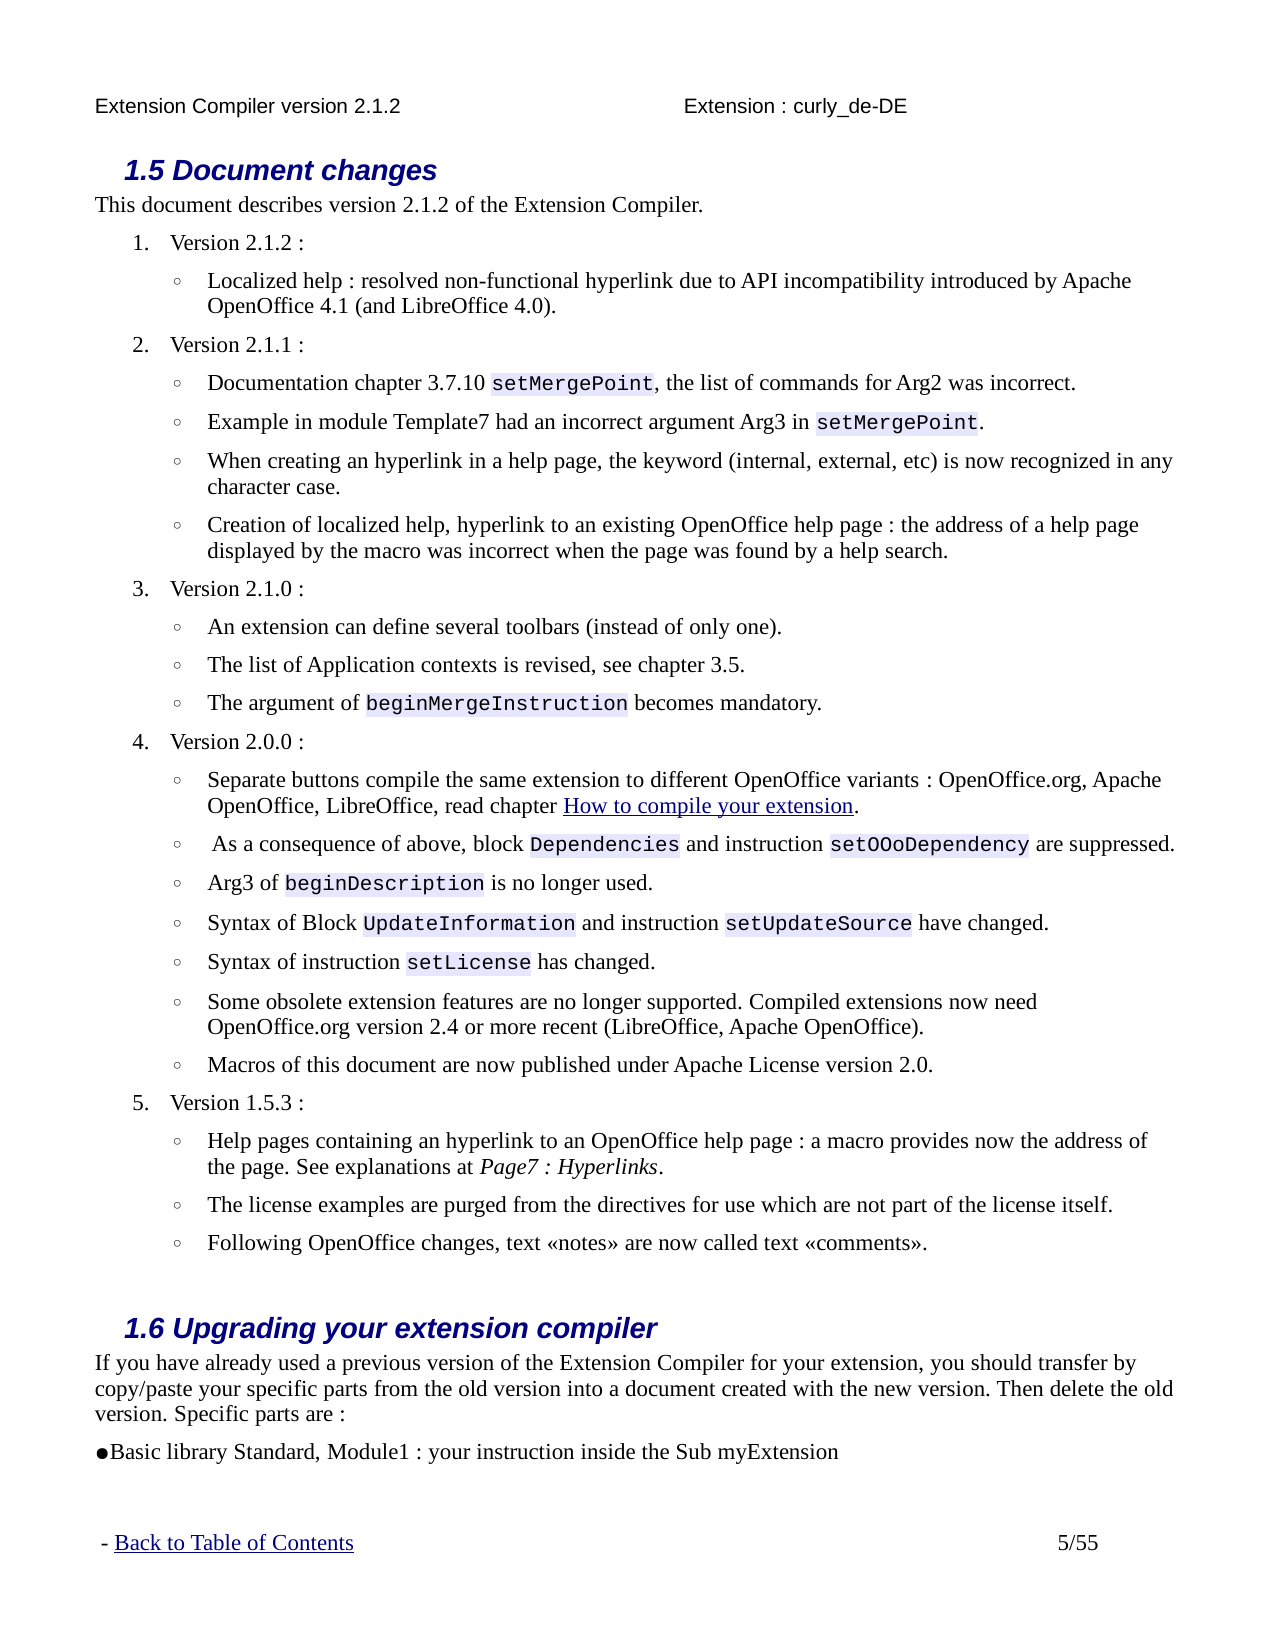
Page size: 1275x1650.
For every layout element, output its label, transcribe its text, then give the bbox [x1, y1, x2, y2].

list When creating an hyperlink in a help page, the keyword (internal, external, etc) is now recognized in any character case. [169, 448, 1181, 499]
list Help pages containing an hyperlink to an OpenOffice help page : a macro provides now the address of the page. See explanations at Page7 : Hyperlinks. [169, 1128, 1181, 1179]
list The license examples are purged from the directives for use which are not part of the license itself. [169, 1192, 1181, 1217]
list Basic library Standard, Module1 : your instruction inside the Sub myExtension [94, 1439, 1181, 1465]
subtitle Document changes [124, 153, 1181, 186]
list An extension can define several toolbars (instead of only one). [169, 613, 1181, 639]
list Version 2.1.0 : [132, 576, 1181, 601]
list Creation of localized help, hyperlink to an existing OpenOffice help page : the address of a help page displayed by the macro was incorrect when the page was found by a help search. [169, 512, 1181, 563]
list The argument of beginMergeInstruction becomes mandatory. [169, 689, 1181, 717]
text If you have already used a previous version of the Extension Compiler for your extension, you should transfer by copy/paste your specific parts from the old version into a document created with the new version. Then delete the old version. Specific parts are : [94, 1350, 1181, 1427]
list Version 2.1.1 : [132, 331, 1181, 357]
list Some obsolete extension features are no longer supported. Compiled extensions now need OpenOffice.org version 2.4 or more recent (LibreOffice, Apache OpenOffice). [169, 988, 1181, 1039]
list Documentation chapter 3.7.10 setMergePoint, the list of commands for Arg2 was incorrect. [169, 369, 1181, 396]
list Version 1.5.3 : [132, 1090, 1181, 1116]
list Syntax of Block UpdateInformation and instruction setUpdateSource have changed. [169, 909, 1181, 937]
list Following OpenOffice changes, text «notes» are now called text «comments». [169, 1230, 1181, 1255]
list Localized help : resolved non-functional hyperlink due to API incompatibility introduced by Apache OpenOffice 4.1 (and LibreOffice 4.0). [169, 268, 1181, 319]
text This document describes version 2.1.2 of the Extension Compiler. [94, 192, 1181, 217]
list Version 2.1.2 : [132, 230, 1181, 255]
list Example in module Template7 had an incorrect argument Arg3 in setMergePoint. [169, 409, 1181, 436]
list As a consequence of above, block Dependencies and instruction setOOoDependency are suppressed. [169, 831, 1181, 858]
list Arg3 of beginDescription is no longer used. [169, 870, 1181, 897]
list Macros of this document are now published under Apache License version 2.0. [169, 1052, 1181, 1078]
list Syntax of instruction setLicense has changed. [169, 949, 1181, 976]
list Version 2.0.0 : [132, 729, 1181, 754]
list The list of Application contexts is revised, see chapter 3.5. [169, 652, 1181, 677]
subtitle Upgrading your extension compiler [124, 1312, 1181, 1344]
list Separate buttons compile the same extension to different OpenOffice variants : OpenOffice.org, Apache OpenOffice, LibreOffice, read chapter How to compile your extension. [169, 767, 1181, 818]
